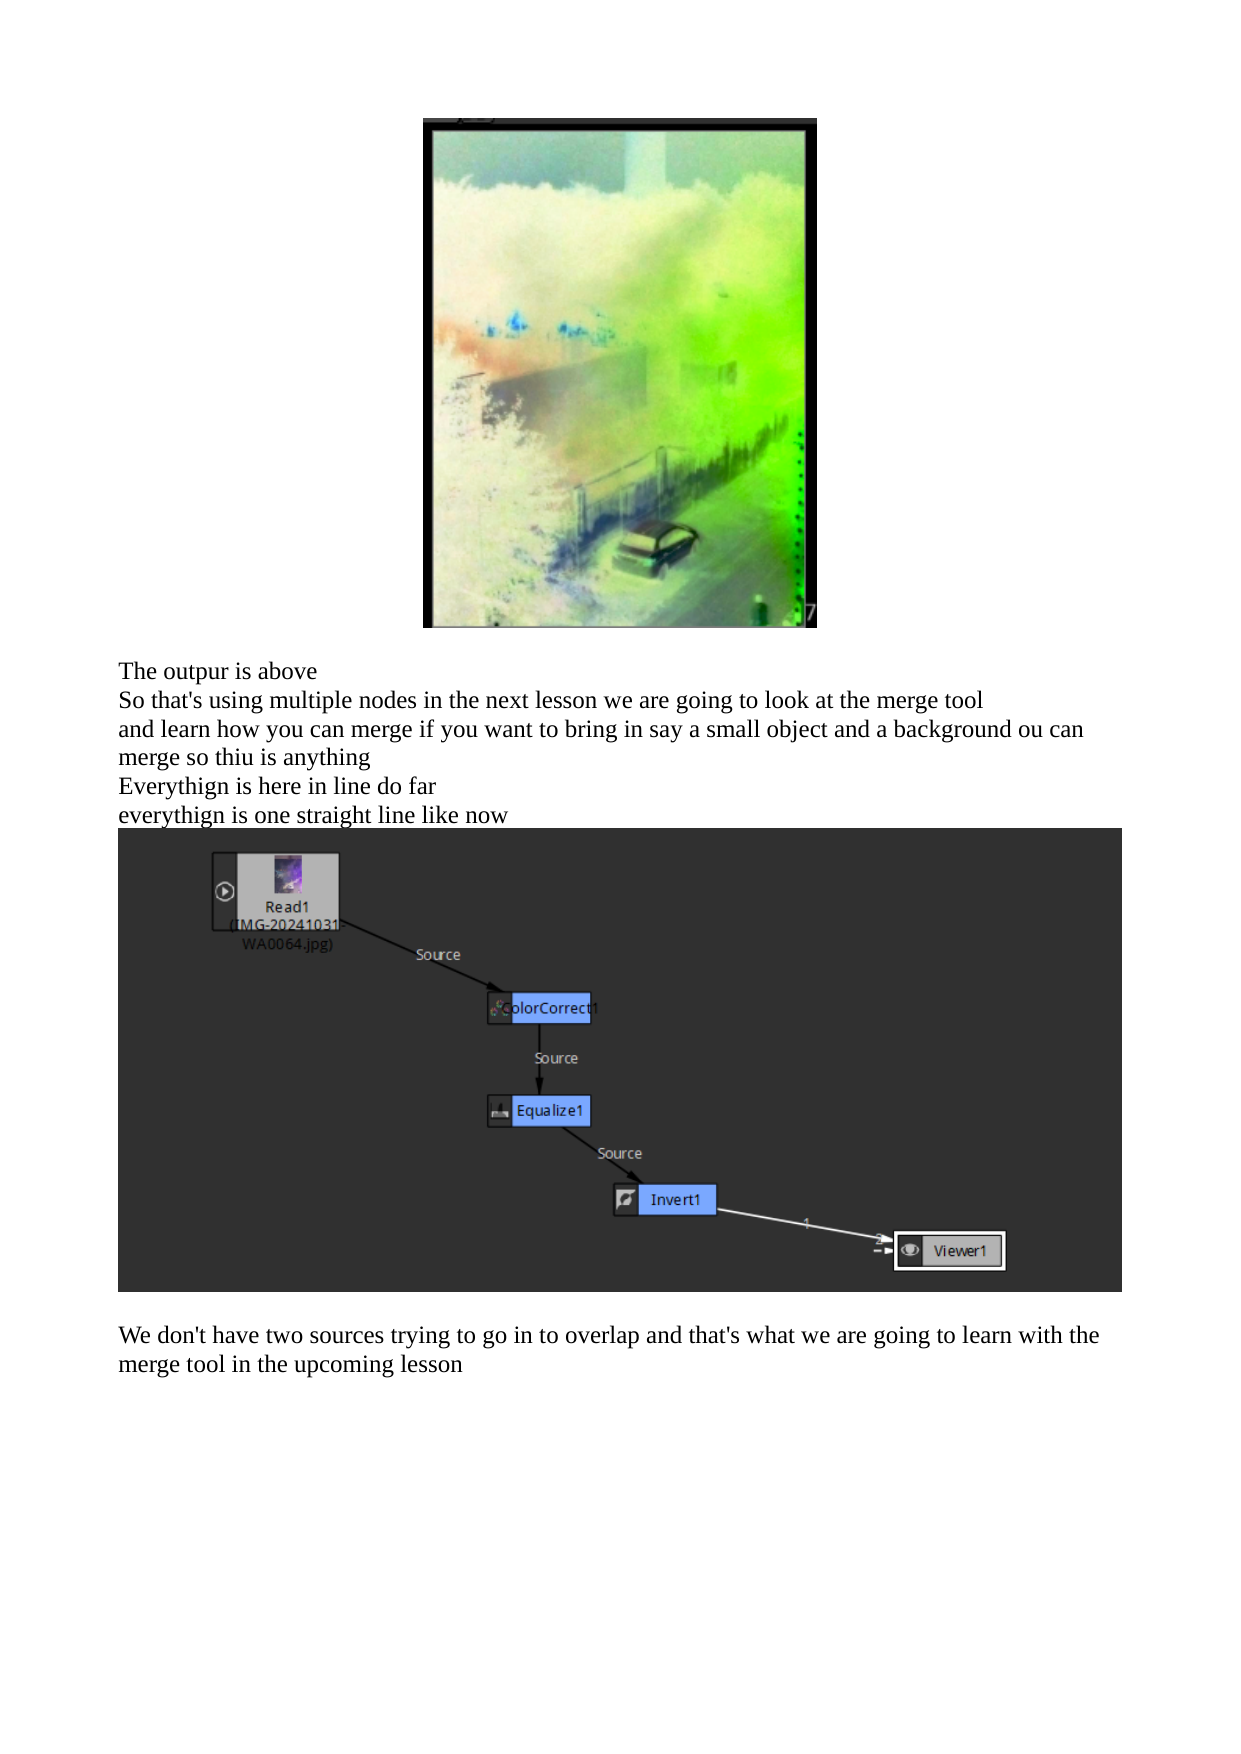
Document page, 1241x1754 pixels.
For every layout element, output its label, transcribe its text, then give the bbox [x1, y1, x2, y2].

text So that's using multiple nodes in the next lesson we are going to look at the merge tool [118, 685, 1122, 714]
text everythign is one straight line like now [118, 800, 1122, 828]
picture [118, 828, 1122, 1292]
text and learn how you can merge if you want to bring in say a small object and a background ou can merge so thiu is anything [118, 714, 1122, 771]
picture [423, 118, 817, 628]
text We don't have two sources trying to go in to overlap and that's what we are going to learn with the merge tool in the upcoming lesson [118, 1320, 1122, 1378]
text Everythign is here in line do far [118, 771, 1122, 800]
text The outpur is above [118, 656, 1122, 685]
